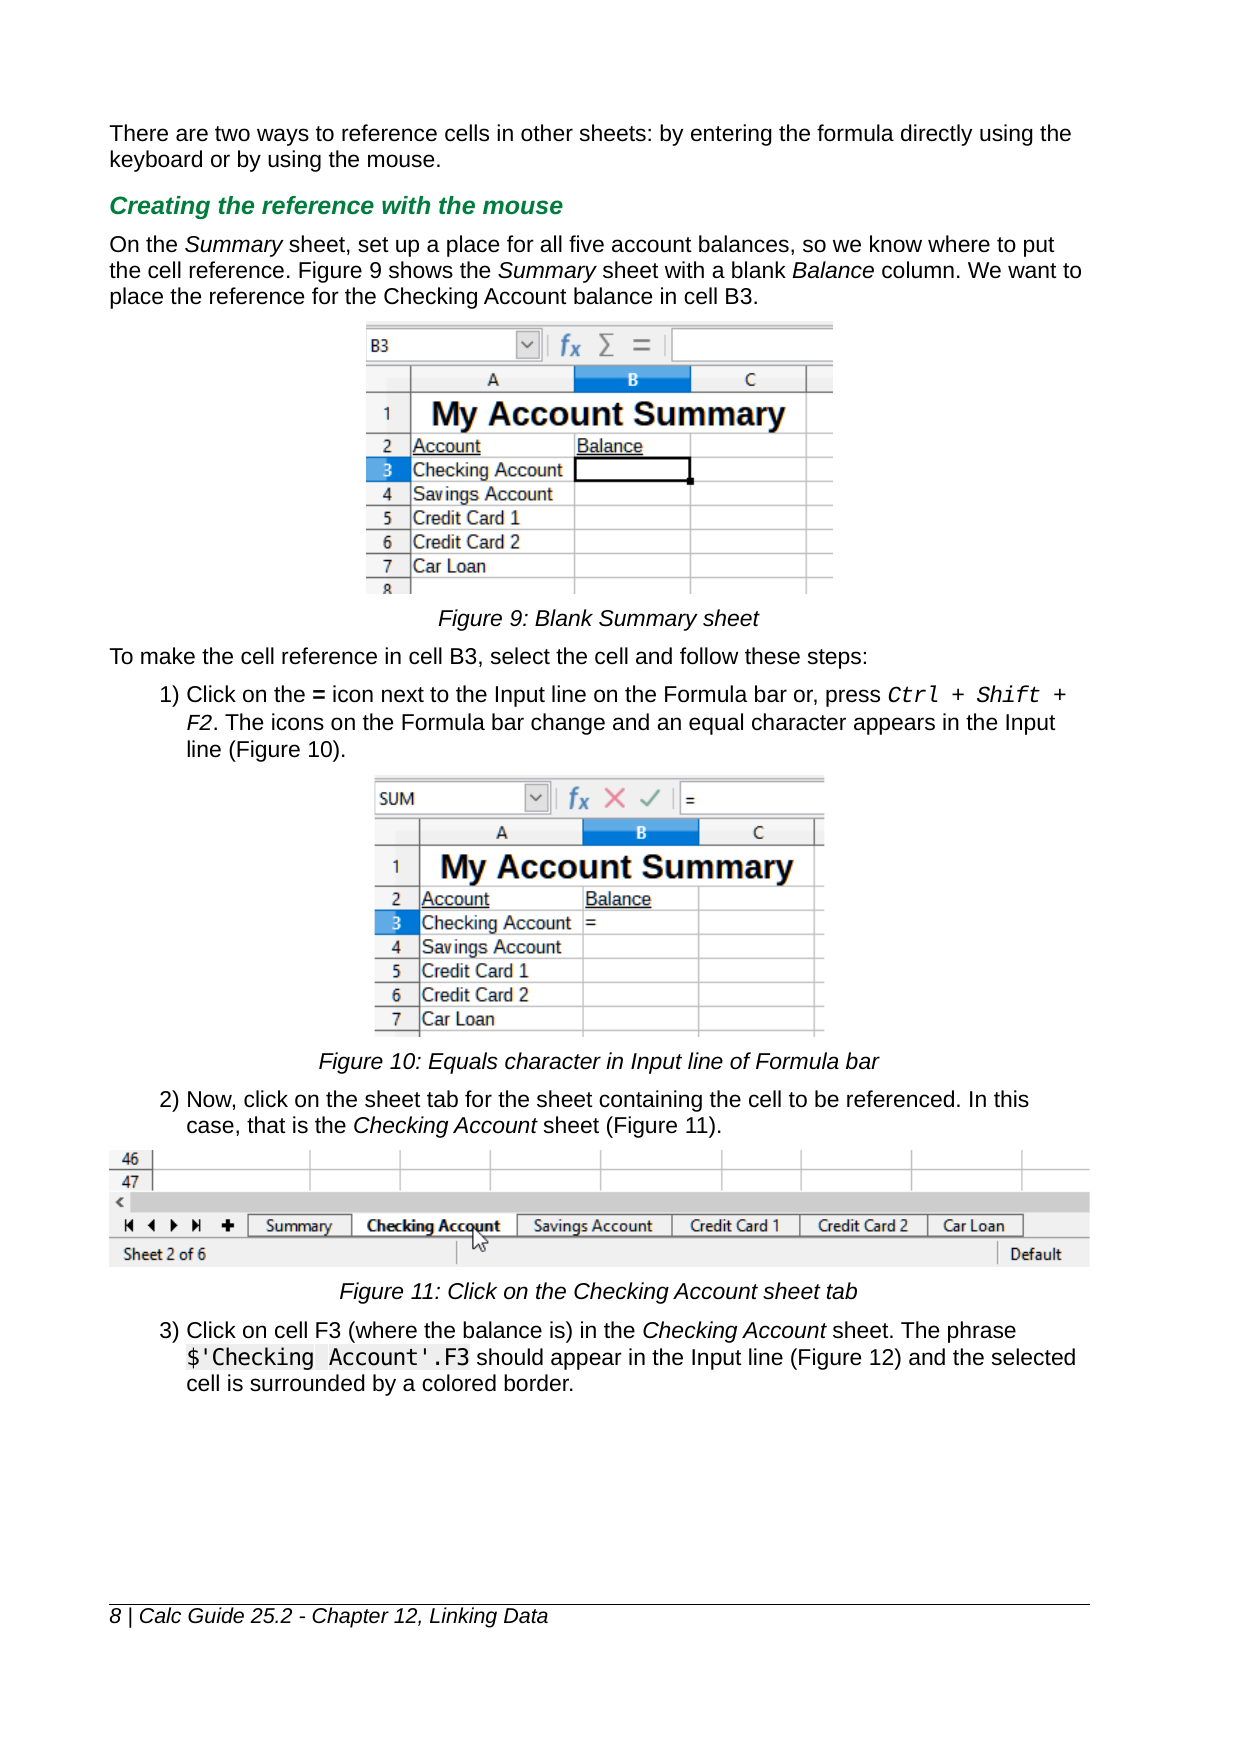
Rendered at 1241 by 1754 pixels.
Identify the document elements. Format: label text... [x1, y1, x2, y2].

list Now, click on the sheet tab for the sheet containing the cell to be referenced. In this case, that is the Checking Account sheet (Figure 11). [186, 1087, 1090, 1138]
text Figure 10: Equals character in Input line of Formula bar [318, 1049, 881, 1075]
list Click on cell F3 (where the balance is) in the Checking Account sheet. The phrase $'Checking Account'.F3 should appear in the Input line (Figure 12) and the selected cell is surrounded by a colored border. [186, 1317, 1090, 1396]
text Figure 9: Blank Summary sheet [366, 606, 833, 631]
text There are two ways to reference cells in other sheets: by entering the formula directly using the keyboard or by using the mouse. [109, 121, 1090, 172]
text On the Summary sheet, set up a place for all five account balances, so we know where to put the cell reference. Figure 9 shows the Summary sheet with a blank Balance column. We want to place the reference for the Checking Account balance in cell B3. [109, 232, 1090, 309]
picture [366, 321, 833, 594]
picture [109, 1150, 1090, 1267]
subtitle Creating the reference with the mouse [109, 192, 1090, 220]
picture [374, 775, 825, 1037]
list To make the cell reference in cell B3, select the cell and follow these steps: [109, 643, 1090, 669]
text Figure 11: Click on the Checking Account sheet tab [109, 1279, 1090, 1304]
list Click on the = icon next to the Input line on the Formula bar or, press Ctrl + Shift + F2. The icons on the Formula bar change and an equal character appears in the Input line (Figure 10). [186, 682, 1090, 762]
